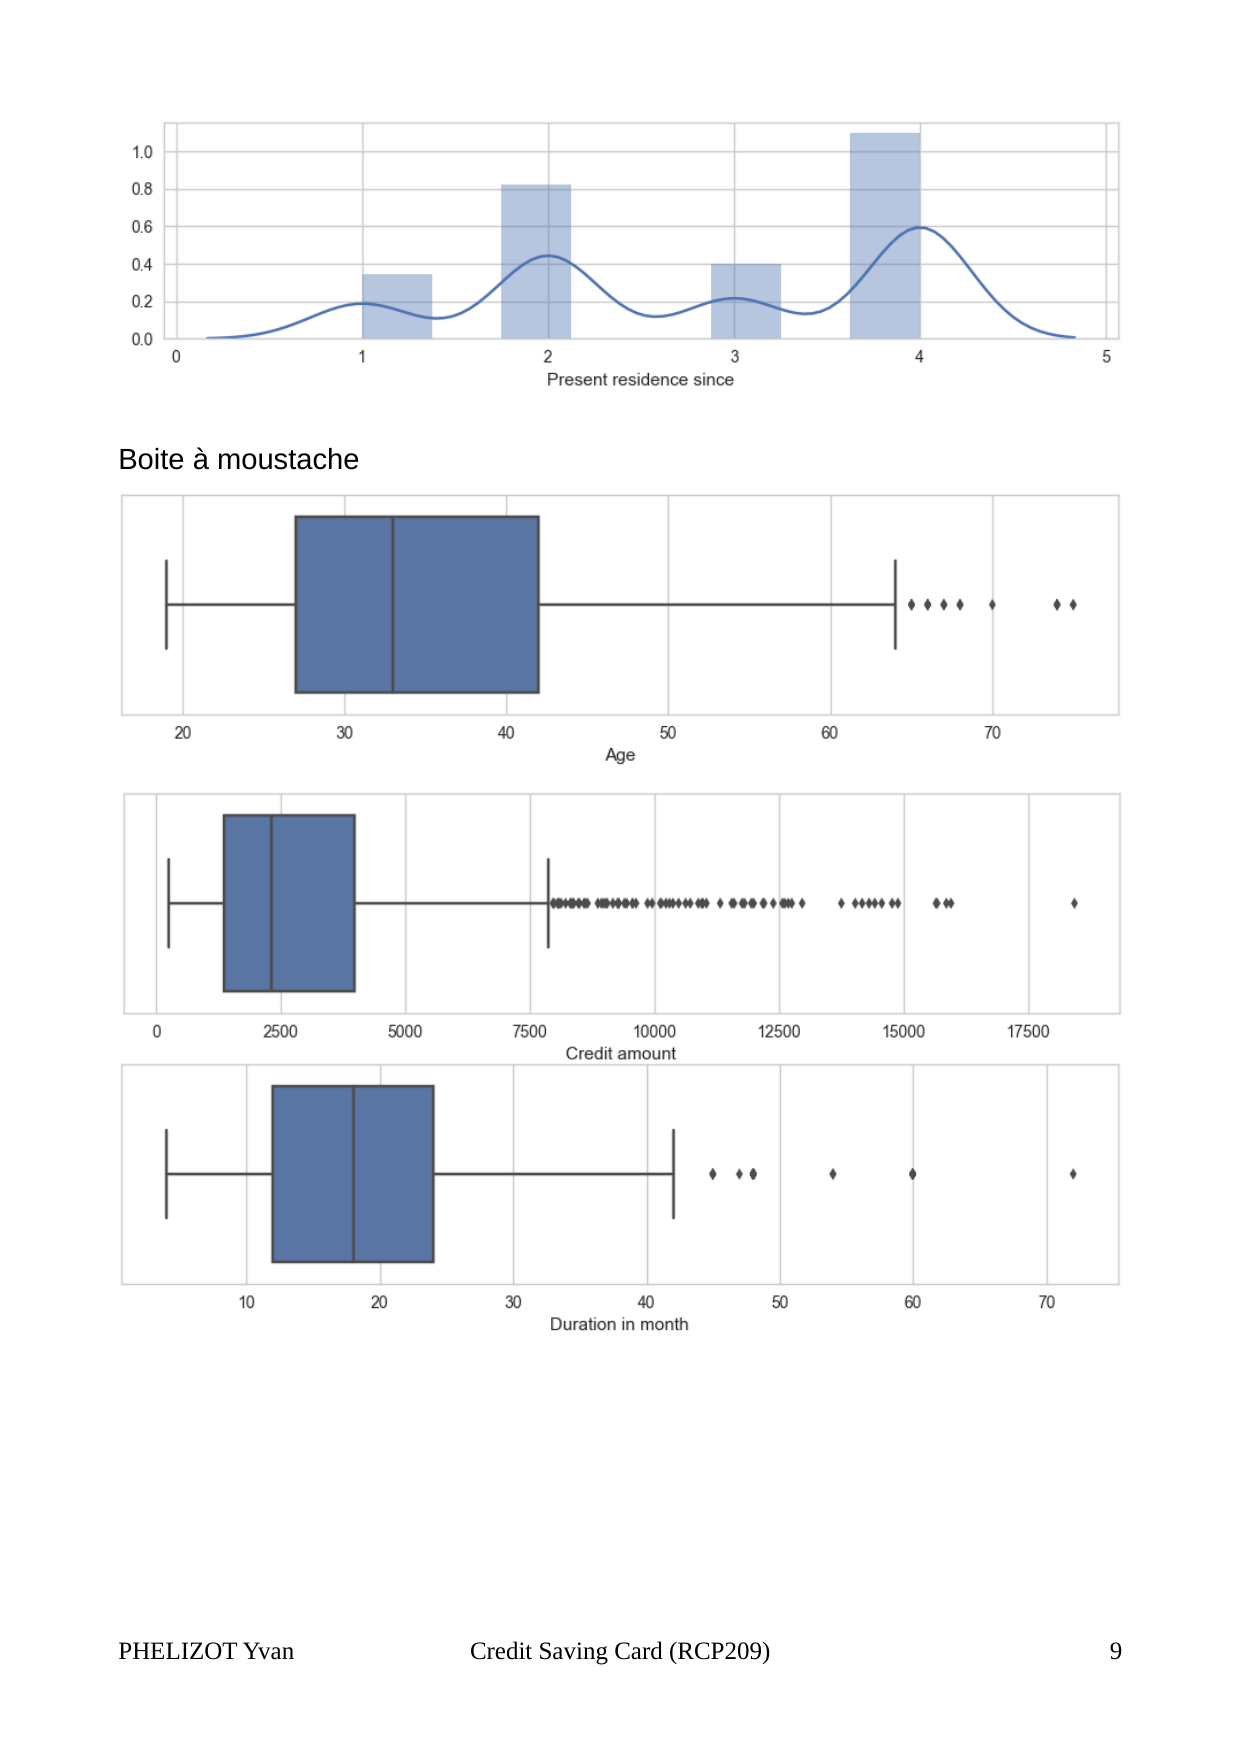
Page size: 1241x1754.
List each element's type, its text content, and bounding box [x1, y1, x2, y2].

picture [118, 790, 1123, 1336]
picture [118, 488, 1123, 770]
picture [118, 118, 1123, 389]
subtitle Boite à moustache [118, 442, 1122, 476]
